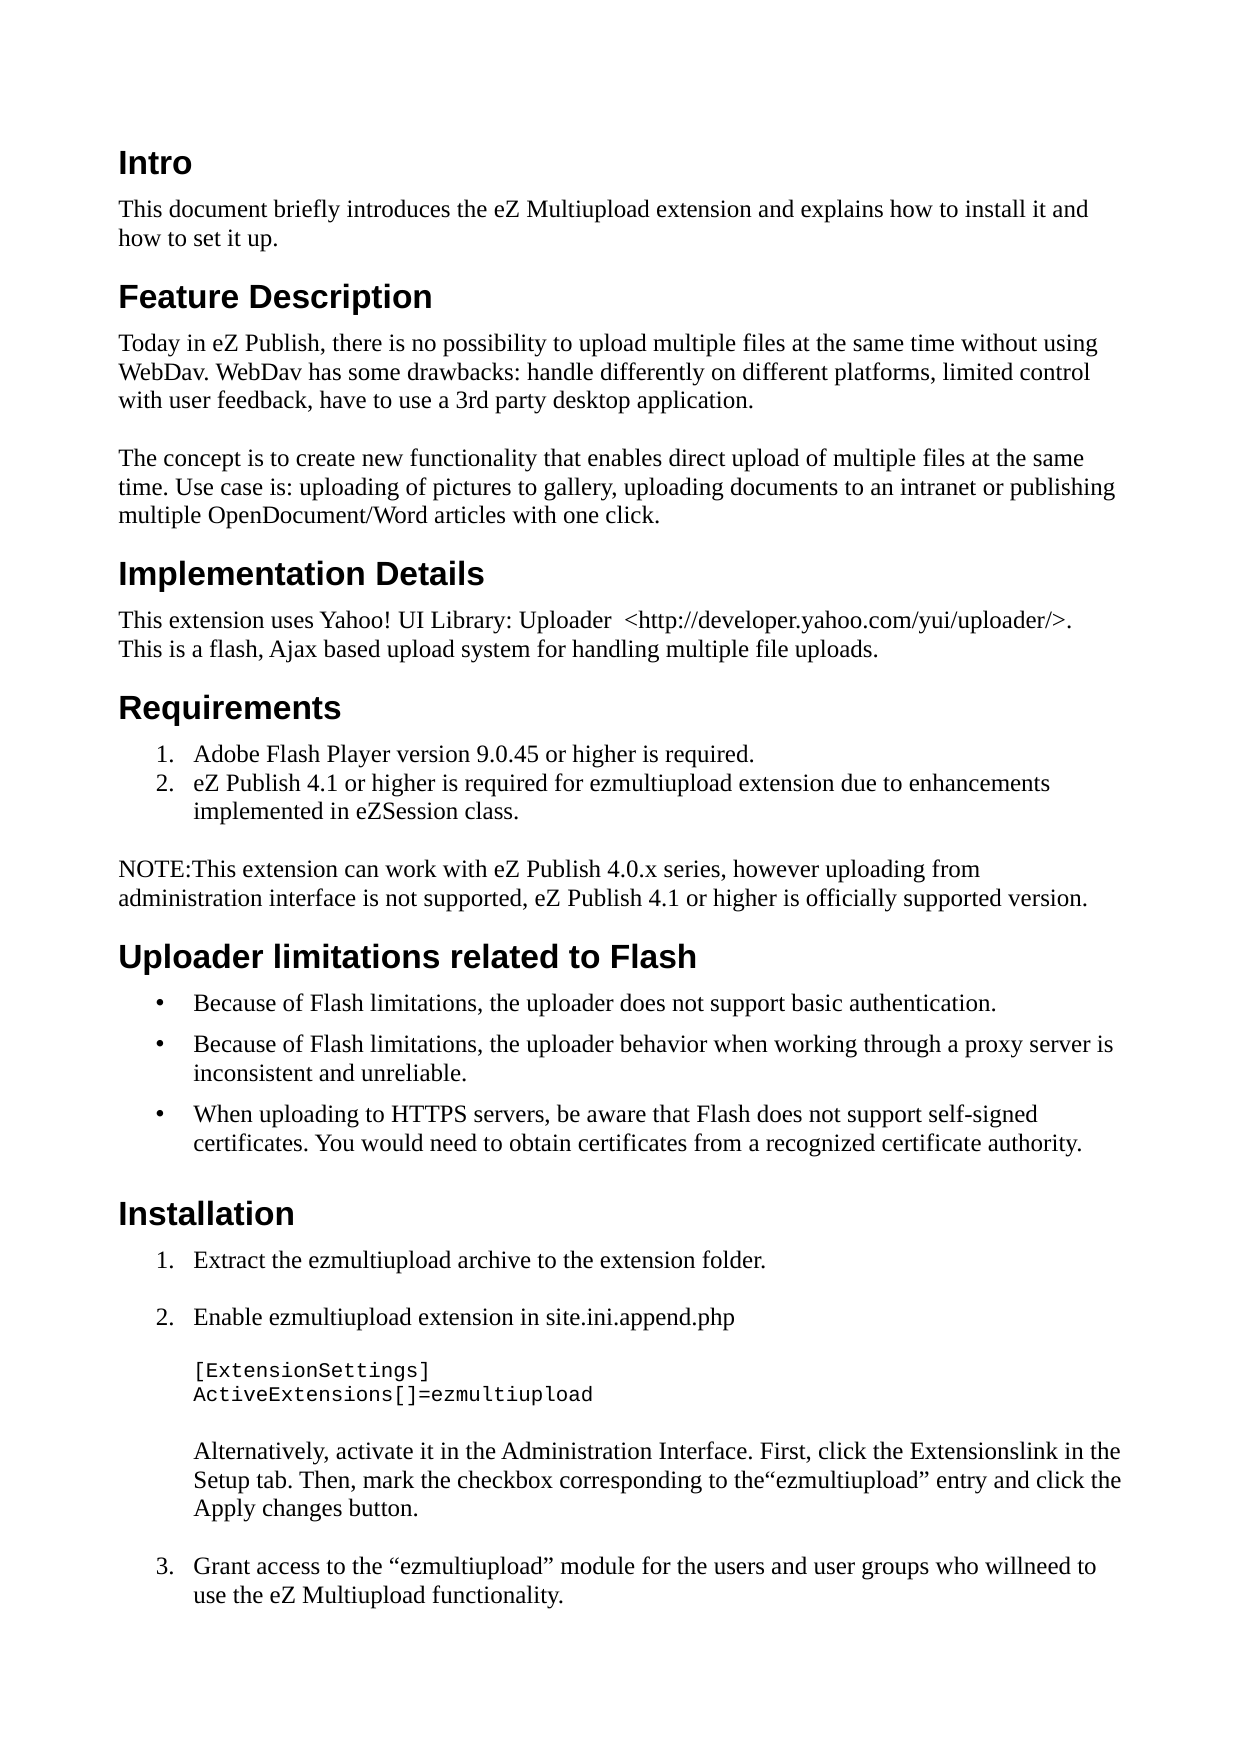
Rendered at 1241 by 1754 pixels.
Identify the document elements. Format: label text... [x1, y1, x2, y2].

text This extension uses Yahoo! UI Library: Uploader <http://developer.yahoo.com/yui/uploader/>. [118, 605, 1122, 634]
list Because of Flash limitations, the uploader behavior when working through a proxy server is inconsistent and unreliable. [156, 1029, 1122, 1086]
subtitle Intro [118, 143, 1122, 182]
text NOTE: This extension can work with eZ Publish 4.0.x series, however uploading from administration interface is not supported, eZ Publish 4.1 or higher is officially supported version. [118, 854, 1122, 911]
subtitle Installation [118, 1194, 1122, 1232]
text The concept is to create new functionality that enables direct upload of multiple files at the same time. Use case is: uploading of pictures to gallery, uploading documents to an intranet or publishing multiple OpenDocument/Word articles with one click. [118, 443, 1122, 529]
list Adobe Flash Player version 9.0.45 or higher is required. [156, 739, 1122, 768]
text Today in eZ Publish, there is no possibility to upload multiple files at the same time without using WebDav. WebDav has some drawbacks: handle differently on different platforms, limited control with user feedback, have to use a 3rd party desktop application. [118, 328, 1122, 414]
list When uploading to HTTPS servers, be aware that Flash does not support self-signed certificates. You would need to obtain certificates from a recognized certificate authority. [156, 1099, 1122, 1156]
list Extract the ezmultiupload archive to the extension folder. [156, 1245, 1122, 1274]
subtitle Implementation Details [118, 554, 1122, 593]
list Enable ezmultiupload extension in site.ini.append.php [156, 1302, 1122, 1331]
list Alternatively, activate it in the Administration Interface. First, click the Extensions link in the Setup tab. Then, mark the checkbox corresponding to the “ezmultiupload” entry and click the Apply changes button. [156, 1436, 1122, 1522]
list Because of Flash limitations, the uploader does not support basic authentication. [156, 988, 1122, 1016]
subtitle Uploader limitations related to Flash [118, 936, 1122, 975]
text This is a flash, Ajax based upload system for handling multiple file uploads. [118, 634, 1122, 663]
text This document briefly introduces the eZ Multiupload extension and explains how to install it and how to set it up. [118, 194, 1122, 252]
subtitle Feature Description [118, 277, 1122, 315]
list eZ Publish 4.1 or higher is required for ezmultiupload extension due to enhancements implemented in eZSession class. [156, 768, 1122, 825]
list Grant access to the “ezmultiupload” module for the users and user groups who will need to use the eZ Multiupload functionality. [156, 1551, 1122, 1608]
list ActiveExtensions[]=ezmultiupload [156, 1384, 1122, 1407]
list [ExtensionSettings] [156, 1360, 1122, 1384]
subtitle Requirements [118, 688, 1122, 726]
